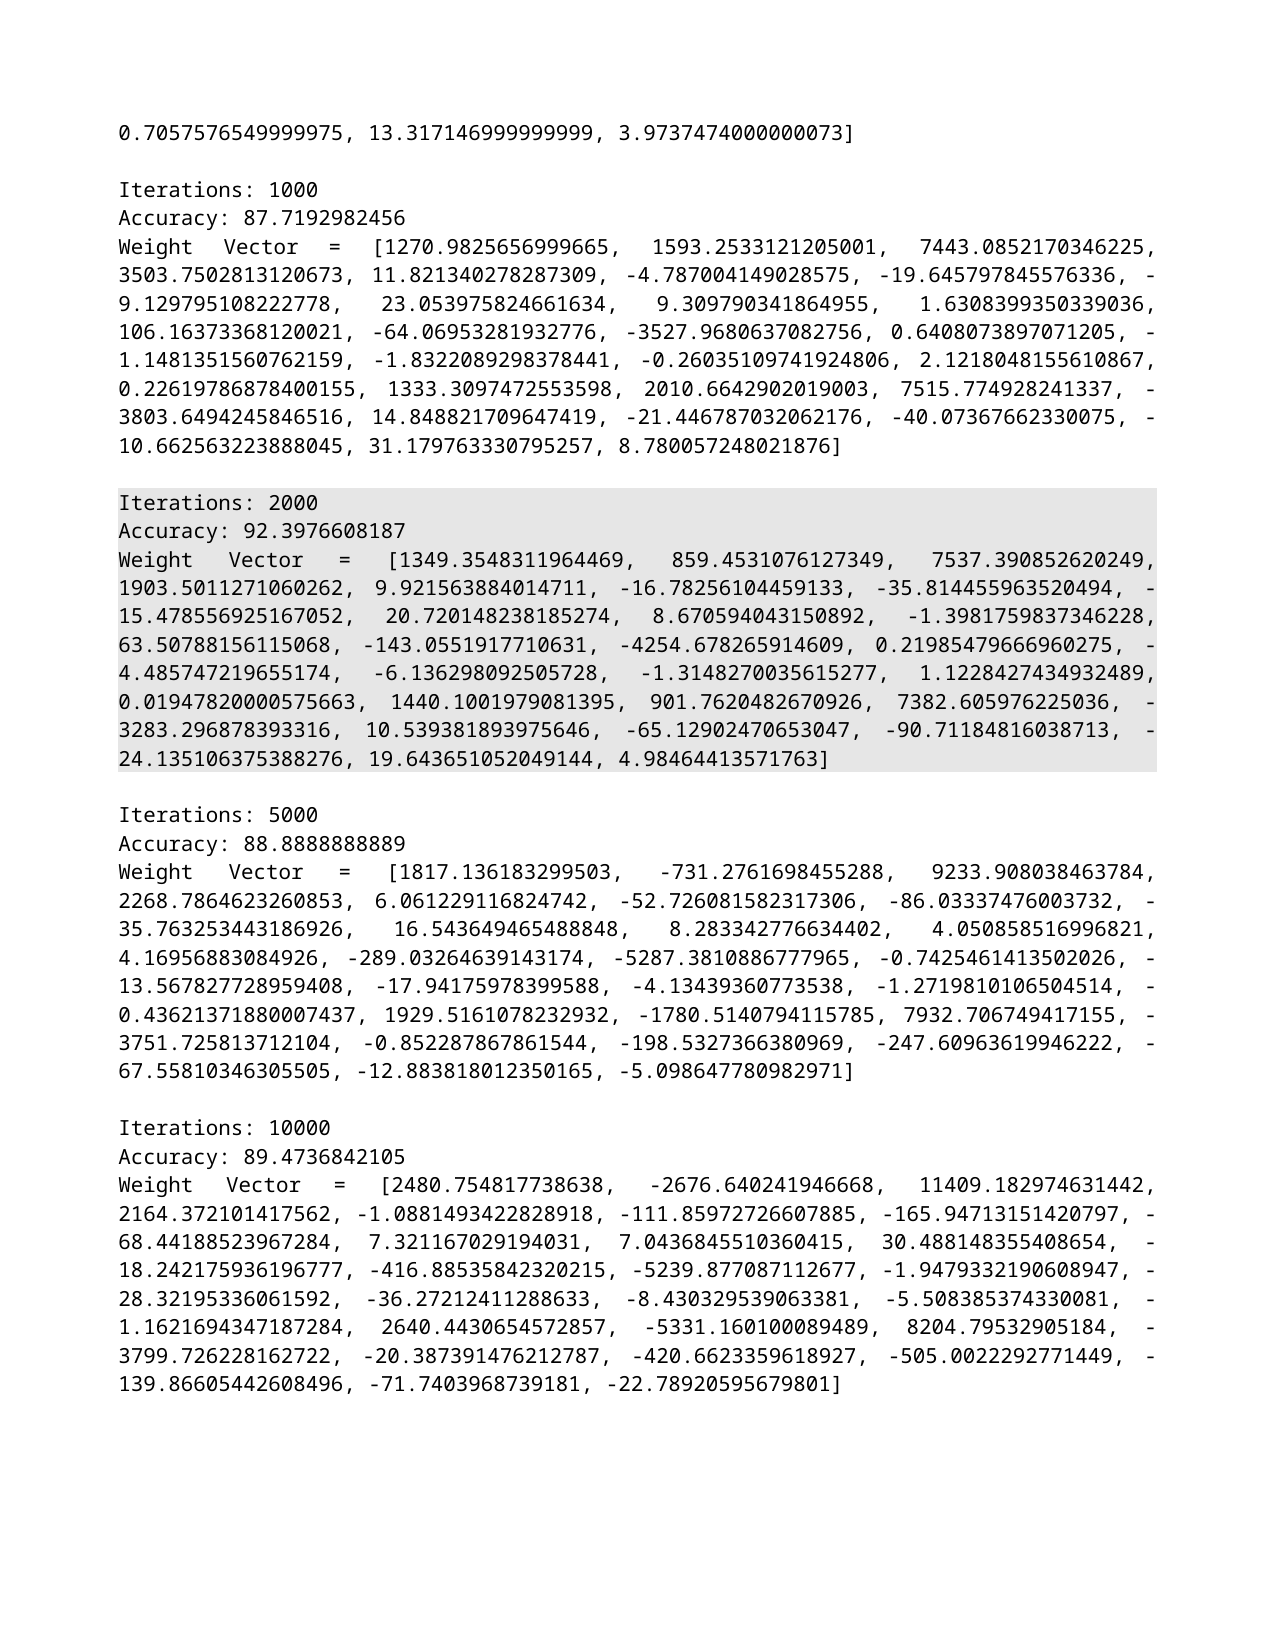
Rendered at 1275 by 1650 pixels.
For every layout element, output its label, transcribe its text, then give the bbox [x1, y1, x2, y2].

text Accuracy: 88.8888888889 [118, 829, 1157, 857]
text Weight Vector = [2480.754817738638, -2676.640241946668, 11409.182974631442, 2164.372101417562, -1.0881493422828918, -111.85972726607885, -165.94713151420797, -68.44188523967284, 7.321167029194031, 7.0436845510360415, 30.488148355408654, -18.242175936196777, -416.88535842320215, -5239.877087112677, -1.9479332190608947, -28.32195336061592, -36.27212411288633, -8.430329539063381, -5.508385374330081, -1.1621694347187284, 2640.4430654572857, -5331.160100089489, 8204.79532905184, -3799.726228162722, -20.387391476212787, -420.6623359618927, -505.0022292771449, -139.86605442608496, -71.7403968739181, -22.78920595679801] [118, 1170, 1157, 1398]
text Iterations: 5000 [118, 801, 1157, 829]
text Iterations: 10000 [118, 1113, 1157, 1142]
text Weight Vector = [1349.3548311964469, 859.4531076127349, 7537.390852620249, 1903.5011271060262, 9.921563884014711, -16.78256104459133, -35.814455963520494, -15.478556925167052, 20.720148238185274, 8.670594043150892, -1.3981759837346228, 63.50788156115068, -143.0551917710631, -4254.678265914609, 0.21985479666960275, -4.485747219655174, -6.136298092505728, -1.3148270035615277, 1.1228427434932489, 0.01947820000575663, 1440.1001979081395, 901.7620482670926, 7382.605976225036, -3283.296878393316, 10.539381893975646, -65.12902470653047, -90.71184816038713, -24.135106375388276, 19.643651052049144, 4.98464413571763] [118, 545, 1157, 772]
text Accuracy: 87.7192982456 [118, 203, 1157, 232]
text Iterations: 1000 [118, 175, 1157, 203]
text Weight Vector = [1270.9825656999665, 1593.2533121205001, 7443.0852170346225, 3503.7502813120673, 11.821340278287309, -4.787004149028575, -19.645797845576336, -9.129795108222778, 23.053975824661634, 9.309790341864955, 1.6308399350339036, 106.16373368120021, -64.06953281932776, -3527.9680637082756, 0.6408073897071205, -1.1481351560762159, -1.8322089298378441, -0.26035109741924806, 2.1218048155610867, 0.22619786878400155, 1333.3097472553598, 2010.6642902019003, 7515.774928241337, -3803.6494245846516, 14.848821709647419, -21.446787032062176, -40.07367662330075, -10.662563223888045, 31.179763330795257, 8.780057248021876] [118, 232, 1157, 459]
text -0.7057576549999975, 13.317146999999999, 3.9737474000000073] [118, 118, 1157, 147]
text Iterations: 2000 [118, 488, 1157, 516]
text Accuracy: 92.3976608187 [118, 516, 1157, 545]
text Weight Vector = [1817.136183299503, -731.2761698455288, 9233.908038463784, 2268.7864623260853, 6.061229116824742, -52.726081582317306, -86.03337476003732, -35.763253443186926, 16.543649465488848, 8.283342776634402, 4.050858516996821, 4.16956883084926, -289.03264639143174, -5287.3810886777965, -0.7425461413502026, -13.567827728959408, -17.94175978399588, -4.13439360773538, -1.2719810106504514, -0.43621371880007437, 1929.5161078232932, -1780.5140794115785, 7932.706749417155, -3751.725813712104, -0.852287867861544, -198.5327366380969, -247.60963619946222, -67.55810346305505, -12.883818012350165, -5.098647780982971] [118, 857, 1157, 1085]
text Accuracy: 89.4736842105 [118, 1142, 1157, 1170]
